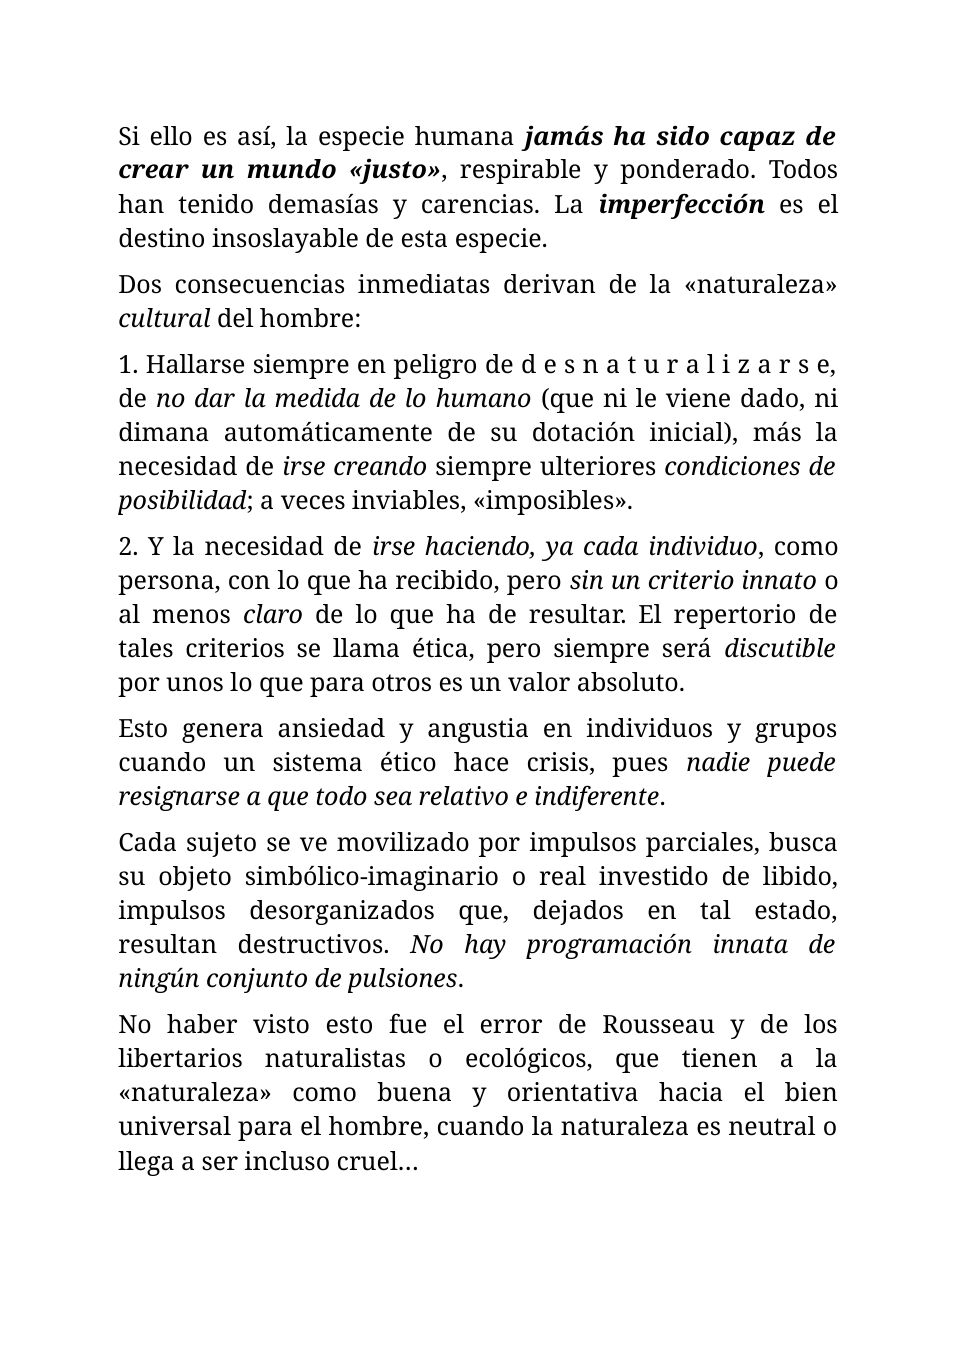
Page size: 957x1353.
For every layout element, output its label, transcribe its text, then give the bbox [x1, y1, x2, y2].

text 1. Hallarse siempre en peligro de d e s n a t u r a l i z a r s e, de no dar la medida de lo humano (que ni le viene dado, ni dimana automáticamente de su dotación inicial), más la necesidad de irse creando siempre ulteriores condiciones de posibilidad; a veces inviables, «imposibles». [118, 346, 838, 517]
text No haber visto esto fue el error de Rousseau y de los libertarios naturalistas o ecológicos, que tienen a la «naturaleza» como buena y orientativa hacia el bien universal para el hombre, cuando la naturaleza es neutral o llega a ser incluso cruel… [118, 1007, 838, 1177]
text Si ello es así, la especie humana jamás ha sido capaz de crear un mundo «justo», respirable y ponderado. Todos han tenido demasías y carencias. La imperfección es el destino insoslayable de esta especie. [118, 118, 838, 254]
text Dos consecuencias inmediatas derivan de la «naturaleza» cultural del hombre: [118, 266, 838, 334]
text 2. Y la necesidad de irse haciendo, ya cada individuo, como persona, con lo que ha recibido, pero sin un criterio innato o al menos claro de lo que ha de resultar. El repertorio de tales criterios se llama ética, pero siempre será discutible por unos lo que para otros es un valor absoluto. [118, 528, 838, 699]
text Cada sujeto se ve movilizado por impulsos parciales, busca su objeto simbólico-imaginario o real investido de libido, impulsos desorganizados que, dejados en tal estado, resultan destructivos. No hay programación innata de ningún conjunto de pulsiones. [118, 825, 838, 995]
text Esto genera ansiedad y angustia en individuos y grupos cuando un sistema ético hace crisis, pues nadie puede resignarse a que todo sea relativo e indiferente. [118, 711, 838, 813]
